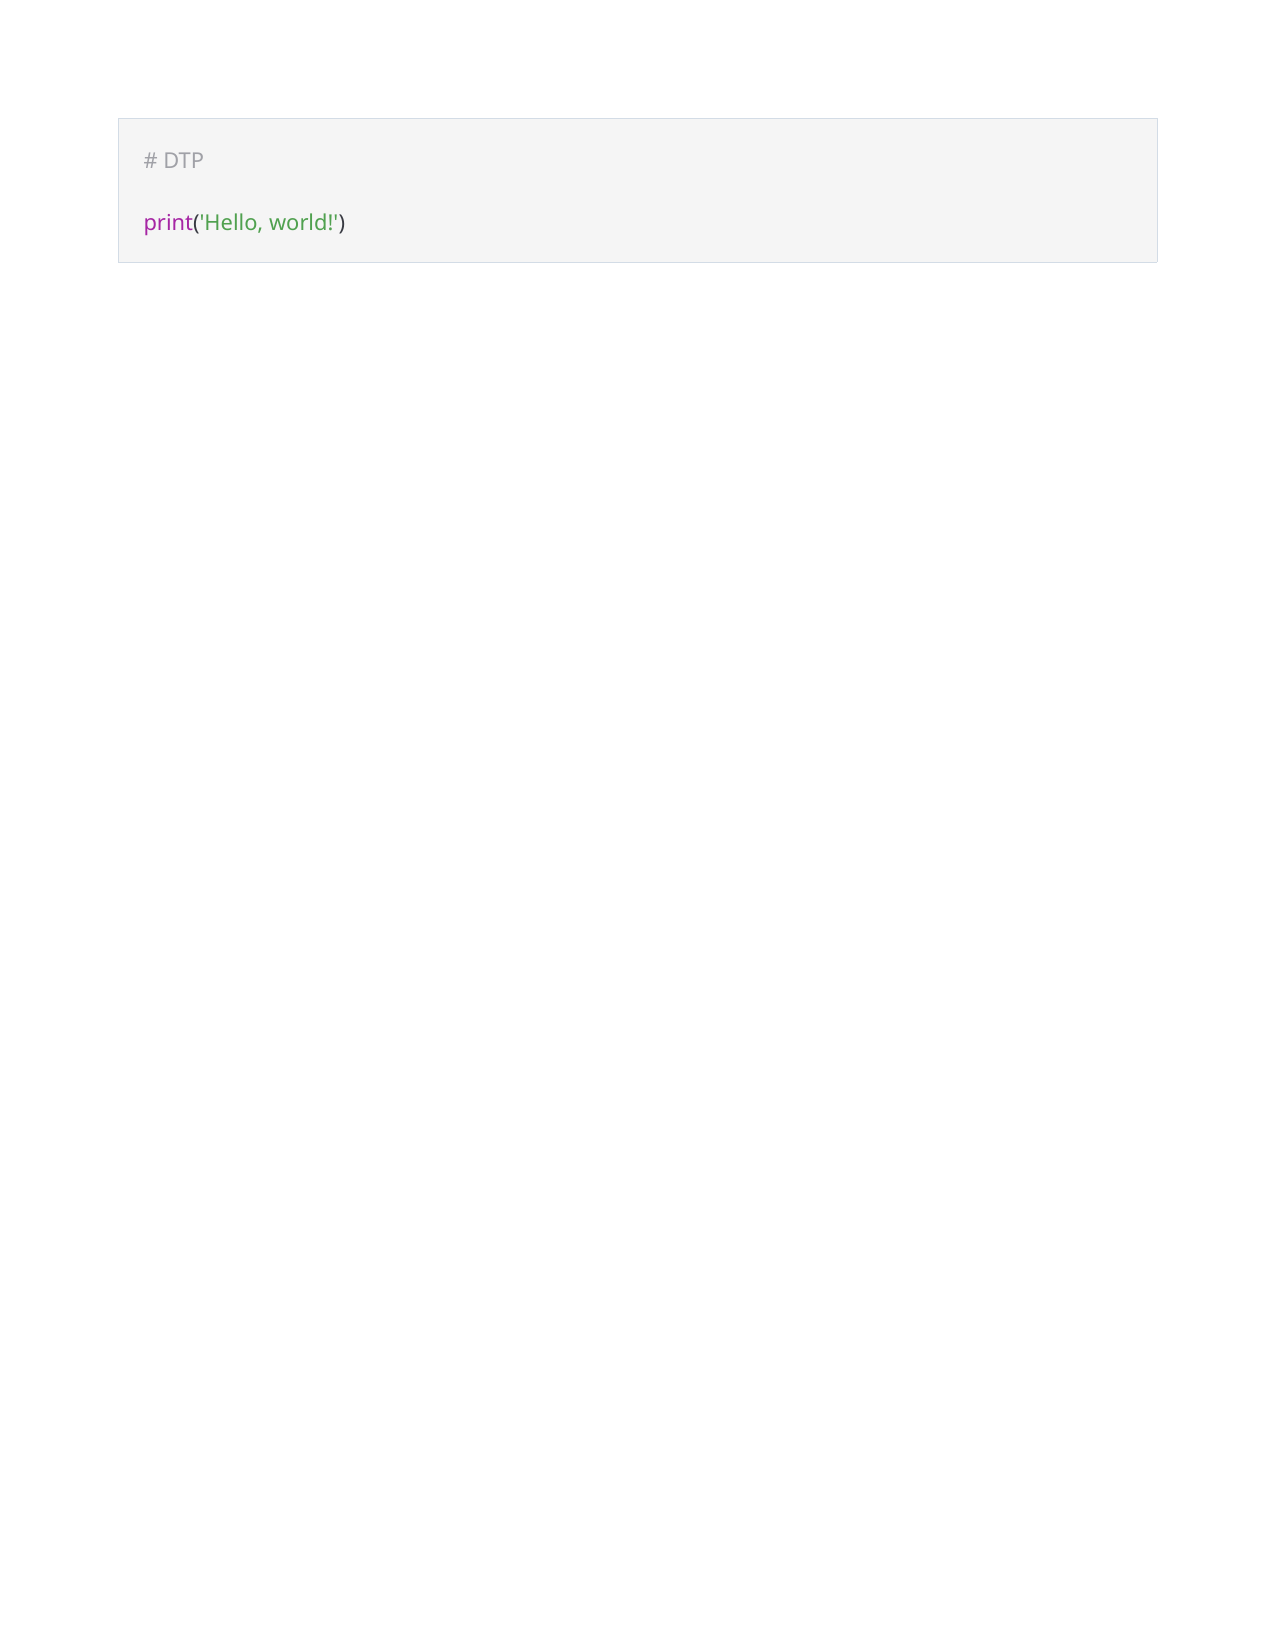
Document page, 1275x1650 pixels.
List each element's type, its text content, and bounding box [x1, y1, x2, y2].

text print('Hello, world!') [119, 181, 1157, 262]
text # DTP [119, 119, 1157, 149]
